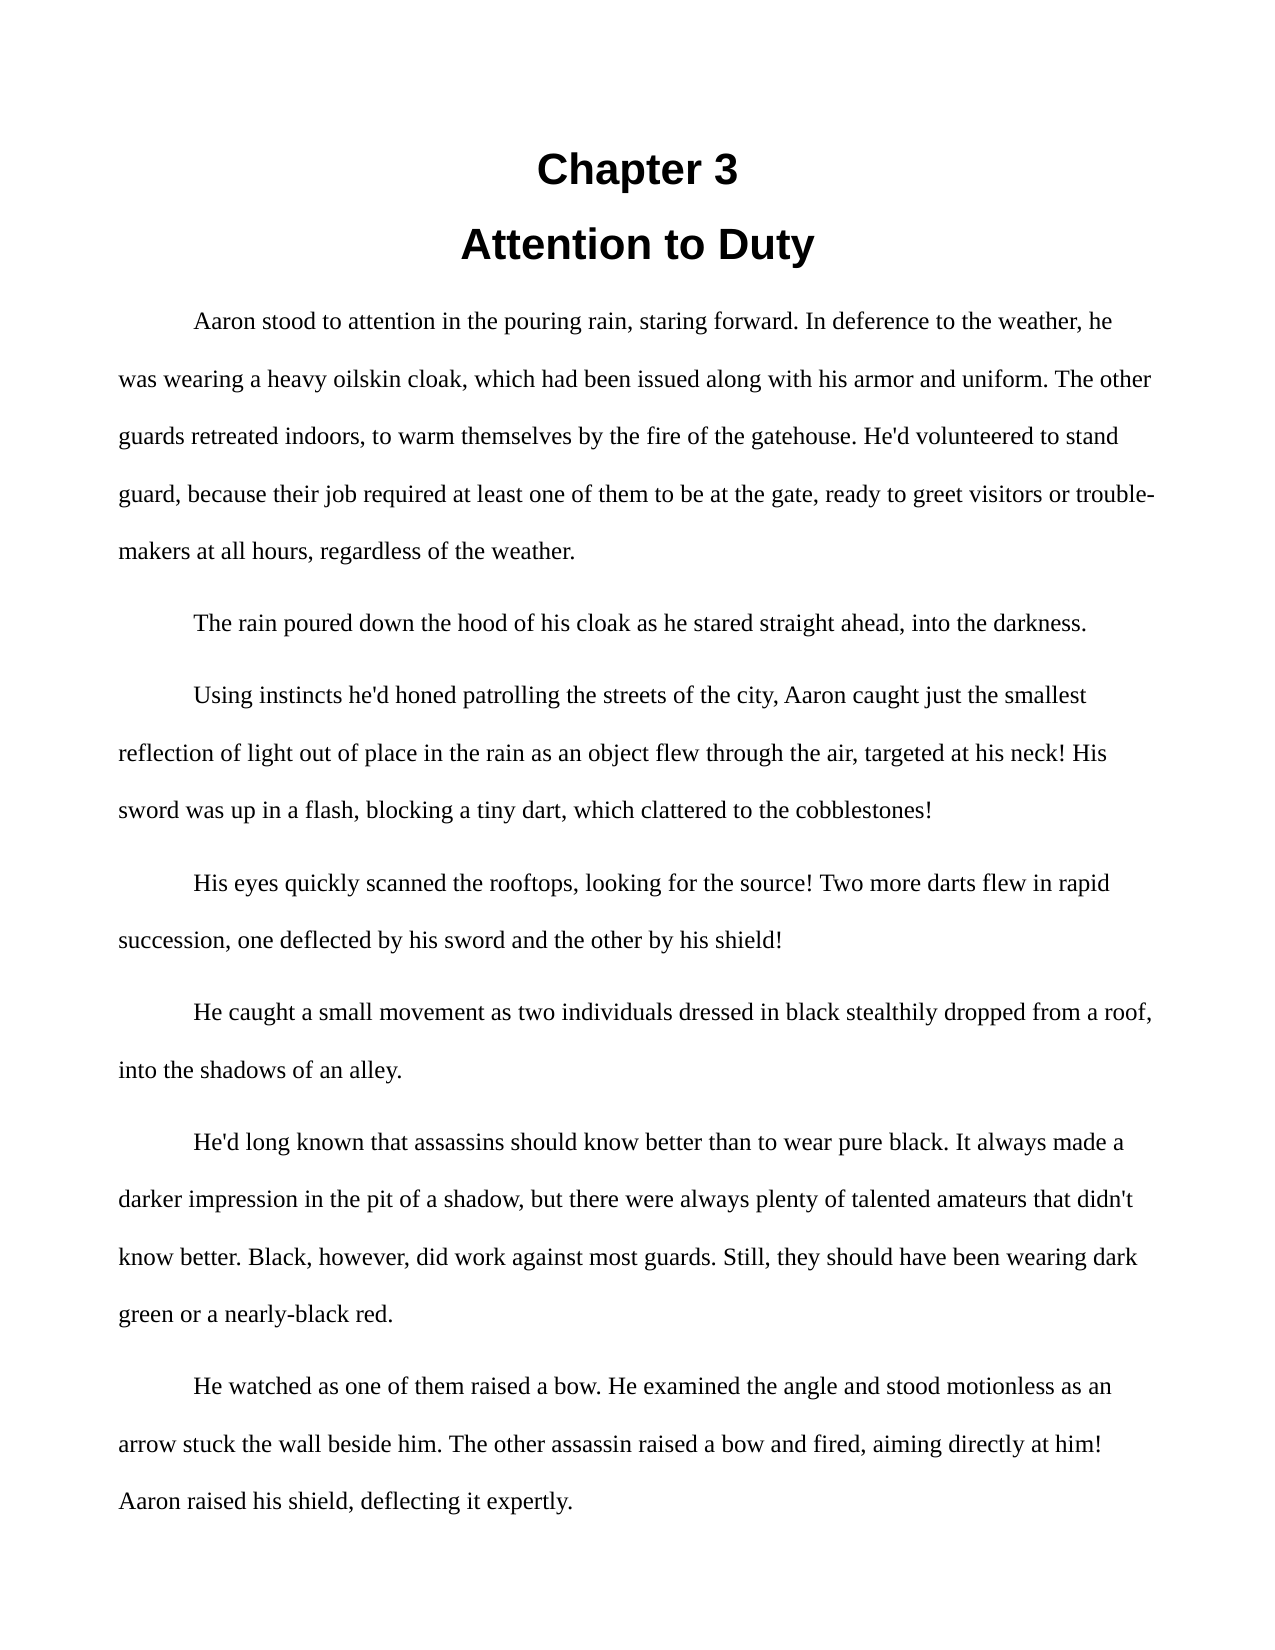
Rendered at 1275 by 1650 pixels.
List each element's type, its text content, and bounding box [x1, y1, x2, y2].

text He watched as one of them raised a bow. He examined the angle and stood motionless as an arrow stuck the wall beside him. The other assassin raised a bow and fired, aiming directly at him! Aaron raised his shield, deflecting it expertly. [118, 1371, 1157, 1515]
text Aaron stood to attention in the pouring rain, staring forward. In deference to the weather, he was wearing a heavy oilskin cloak, which had been issued along with his armor and uniform. The other guards retreated indoors, to warm themselves by the fire of the gatehouse. He'd volunteered to stand guard, because their job required at least one of them to be at the gate, ready to greet visitors or trouble-makers at all hours, regardless of the weather. [118, 306, 1157, 565]
text The rain poured down the hood of his cloak as he stared straight ahead, into the darkness. [118, 608, 1157, 637]
subtitle Chapter 3 Attention to Duty [118, 143, 1157, 269]
text He caught a small movement as two individuals dressed in black stealthily dropped from a roof, into the shadows of an alley. [118, 997, 1157, 1083]
text Using instincts he'd honed patrolling the streets of the city, Aaron caught just the smallest reflection of light out of place in the rain as an object flew through the air, targeted at his neck! His sword was up in a flash, blocking a tiny dart, which clattered to the cobblestones! [118, 681, 1157, 824]
text He'd long known that assassins should know better than to wear pure black. It always made a darker impression in the pit of a shadow, but there were always plenty of talented amateurs that didn't know better. Black, however, did work against most guards. Still, they should have been wearing dark green or a nearly-black red. [118, 1127, 1157, 1328]
text His eyes quickly scanned the rooftops, looking for the source! Two more darts flew in rapid succession, one deflected by his sword and the other by his shield! [118, 868, 1157, 954]
